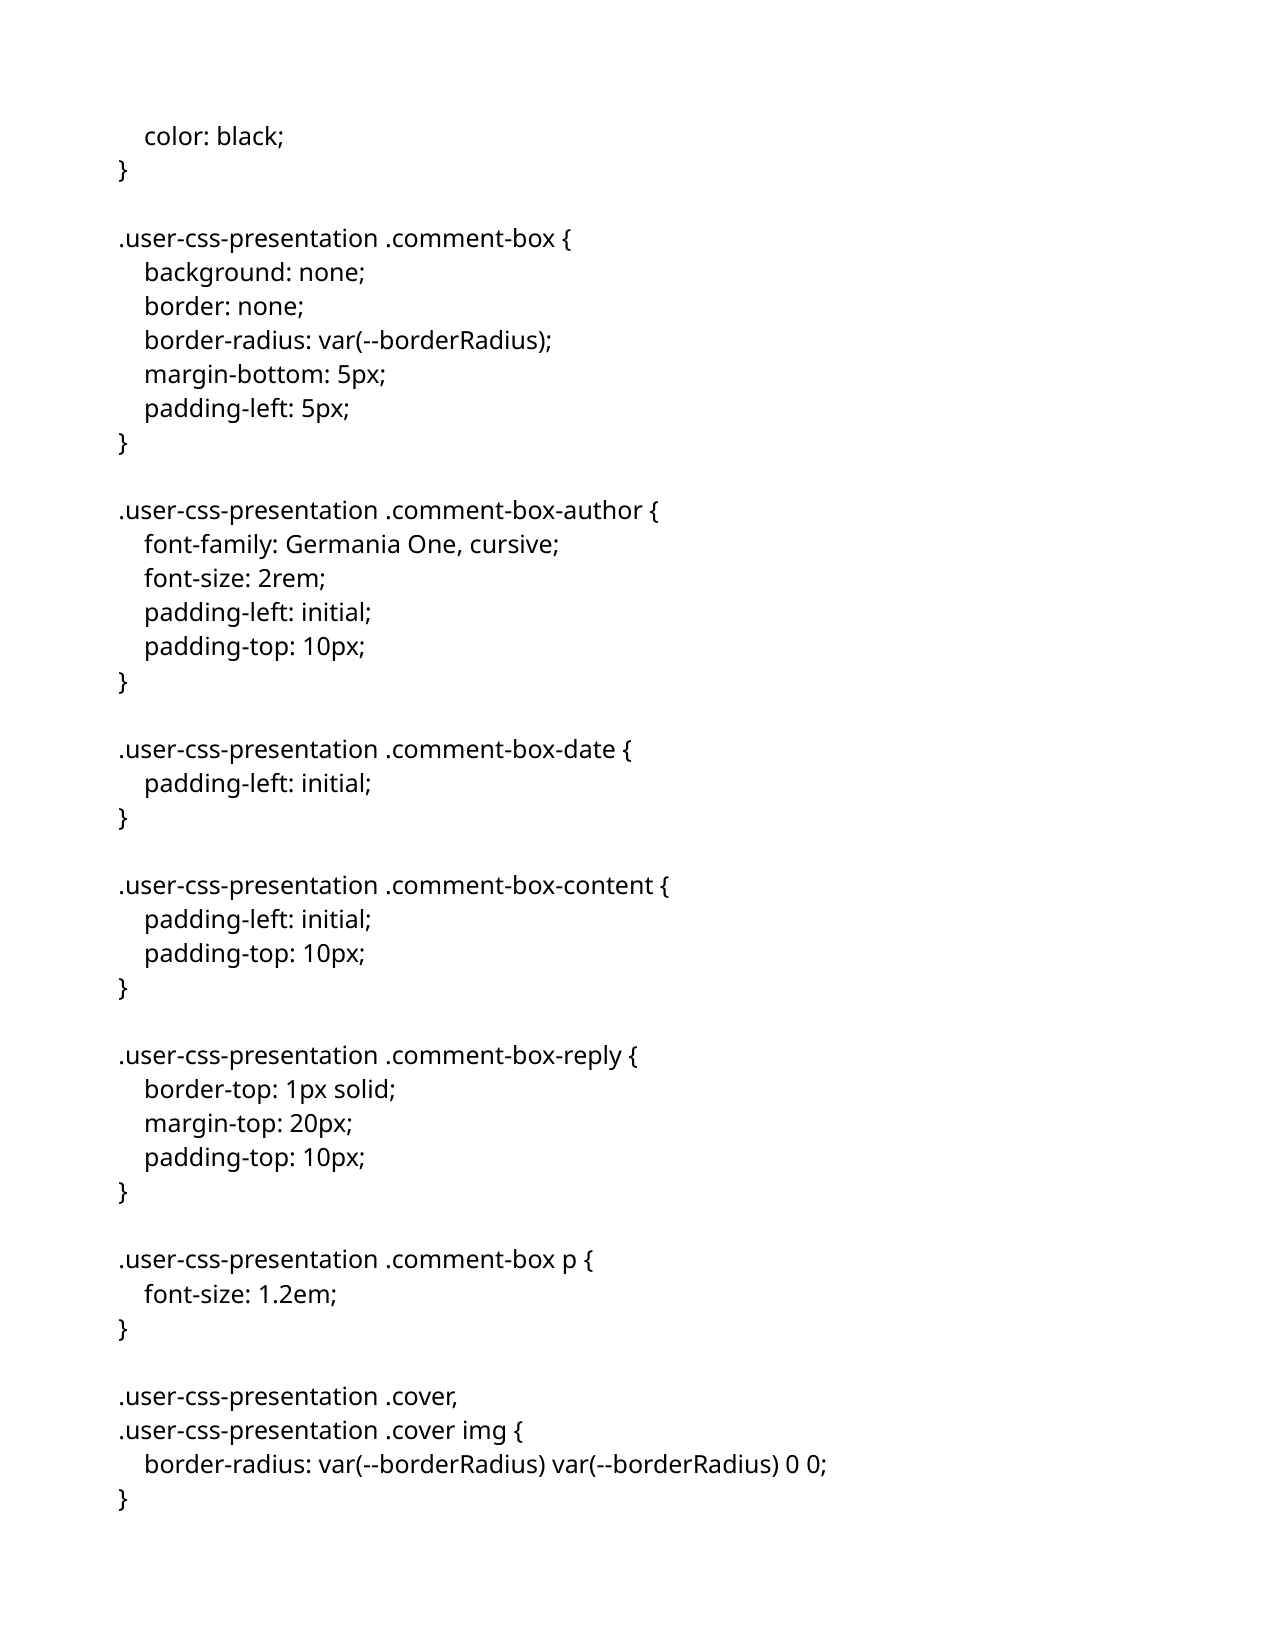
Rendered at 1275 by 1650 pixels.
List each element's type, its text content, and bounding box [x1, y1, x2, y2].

text border-radius: var(--borderRadius); [118, 322, 1157, 357]
text font-size: 2rem; [118, 561, 1157, 595]
text } [118, 1174, 1157, 1208]
text .user-css-presentation .comment-box { [118, 220, 1157, 254]
text .user-css-presentation .comment-box-reply { [118, 1038, 1157, 1072]
text .user-css-presentation .comment-box-author { [118, 493, 1157, 527]
text padding-top: 10px; [118, 936, 1157, 970]
text border-radius: var(--borderRadius) var(--borderRadius) 0 0; [118, 1447, 1157, 1481]
text } [118, 1310, 1157, 1344]
text background: none; [118, 254, 1157, 288]
text .user-css-presentation .comment-box-date { [118, 731, 1157, 765]
text } [118, 425, 1157, 459]
text font-size: 1.2em; [118, 1276, 1157, 1310]
text .user-css-presentation .comment-box p { [118, 1242, 1157, 1276]
text font-family: Germania One, cursive; [118, 527, 1157, 561]
text border-top: 1px solid; [118, 1072, 1157, 1106]
text .user-css-presentation .cover img { [118, 1412, 1157, 1447]
text margin-bottom: 5px; [118, 357, 1157, 391]
text padding-left: 5px; [118, 391, 1157, 425]
text padding-left: initial; [118, 765, 1157, 799]
text } [118, 152, 1157, 186]
text } [118, 970, 1157, 1004]
text color: black; [118, 118, 1157, 152]
text margin-top: 20px; [118, 1106, 1157, 1140]
text padding-left: initial; [118, 595, 1157, 629]
text } [118, 799, 1157, 833]
text .user-css-presentation .comment-box-content { [118, 867, 1157, 902]
text } [118, 663, 1157, 697]
text padding-left: initial; [118, 902, 1157, 936]
text padding-top: 10px; [118, 1140, 1157, 1174]
text } [118, 1481, 1157, 1515]
text border: none; [118, 288, 1157, 322]
text .user-css-presentation .cover, [118, 1378, 1157, 1412]
text padding-top: 10px; [118, 629, 1157, 663]
